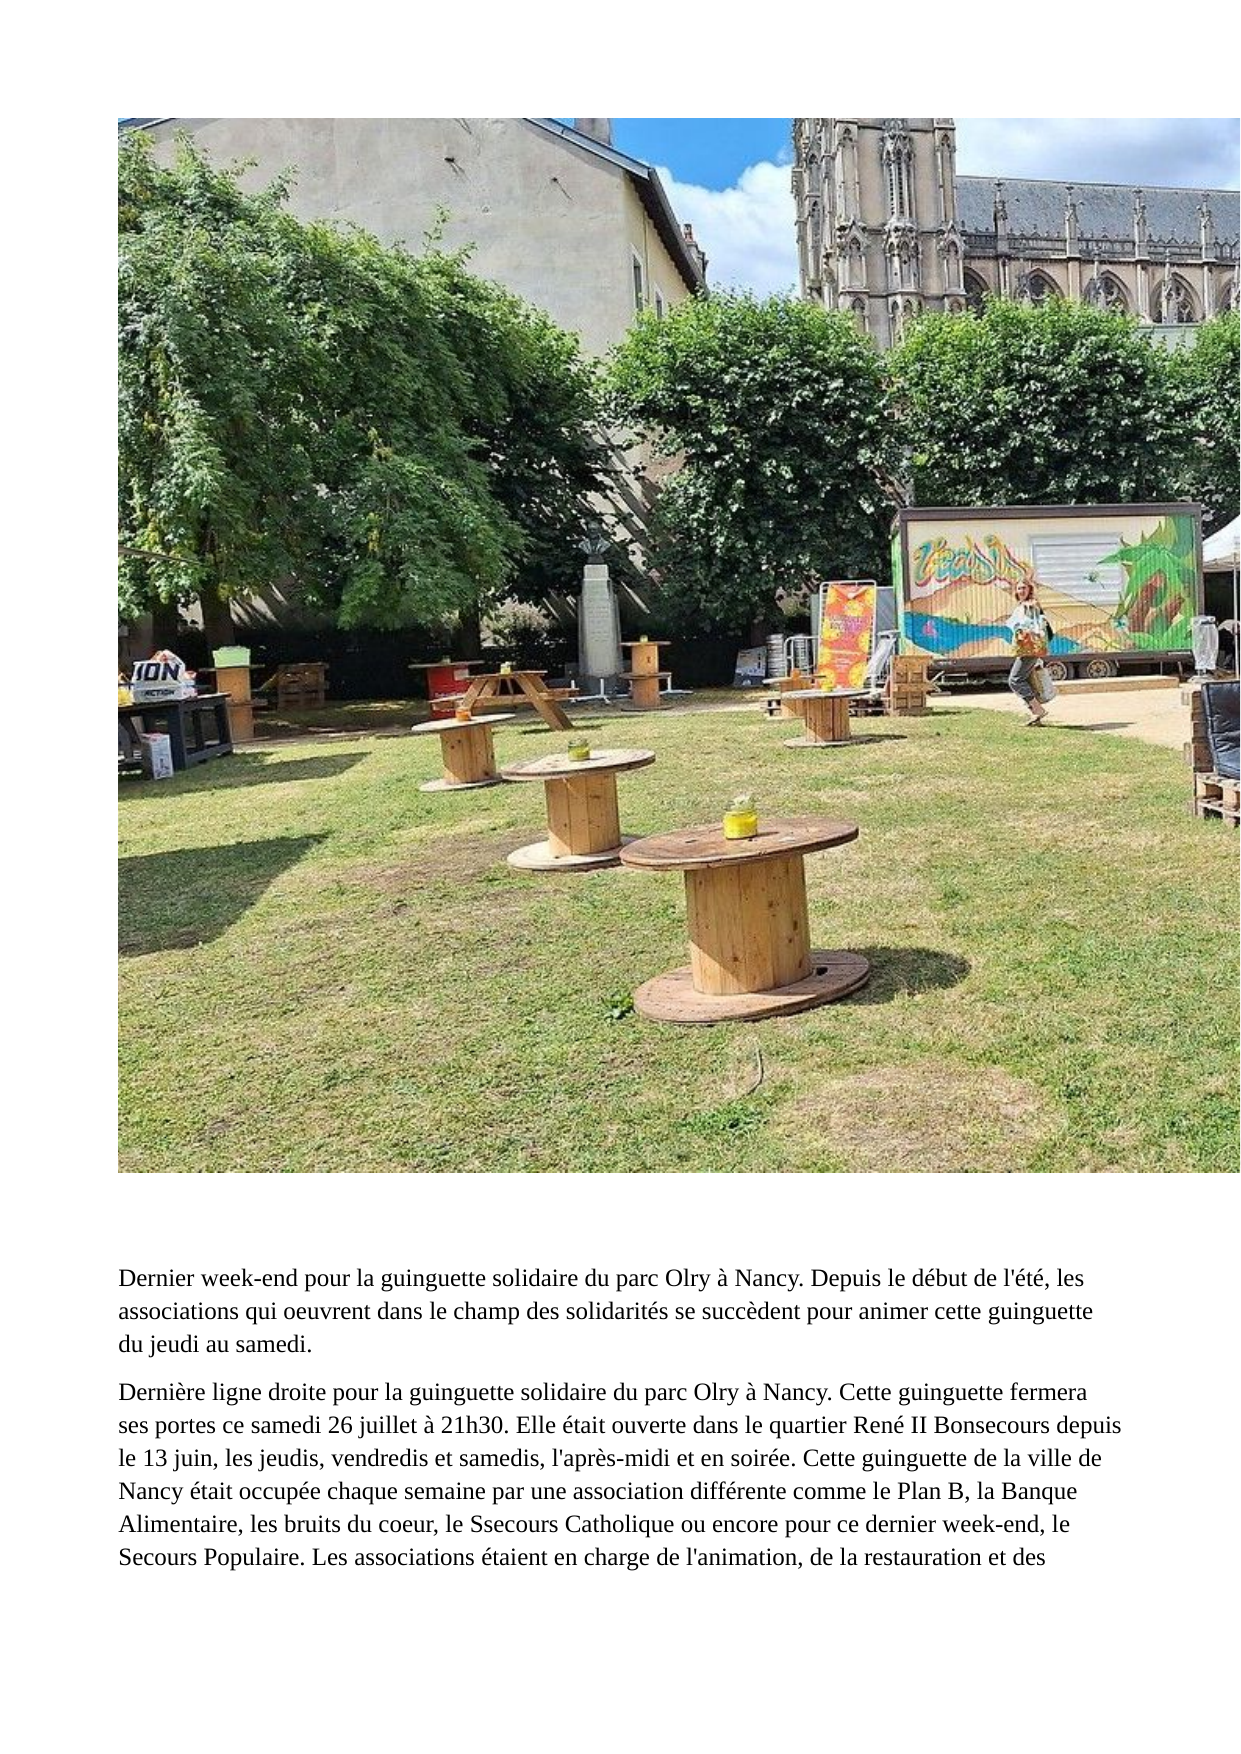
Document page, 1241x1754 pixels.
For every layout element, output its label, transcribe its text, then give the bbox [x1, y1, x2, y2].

text Dernier week-end pour la guinguette solidaire du parc Olry à Nancy. Depuis le début de l'été, les associations qui oeuvrent dans le champ des solidarités se succèdent pour animer cette guinguette du jeudi au samedi. [118, 1263, 1122, 1358]
picture [118, 118, 1241, 1173]
text Dernière ligne droite pour la guinguette solidaire du parc Olry à Nancy. Cette guinguette fermera ses portes ce samedi 26 juillet à 21h30. Elle était ouverte dans le quartier René II Bonsecours depuis le 13 juin, les jeudis, vendredis et samedis, l'après-midi et en soirée. Cette guinguette de la ville de Nancy était occupée chaque semaine par une association différente comme le Plan B, la Banque Alimentaire, les bruits du coeur, le Ssecours Catholique ou encore pour ce dernier week-end, le Secours Populaire. Les associations étaient en charge de l'animation, de la restauration et des [118, 1377, 1122, 1571]
